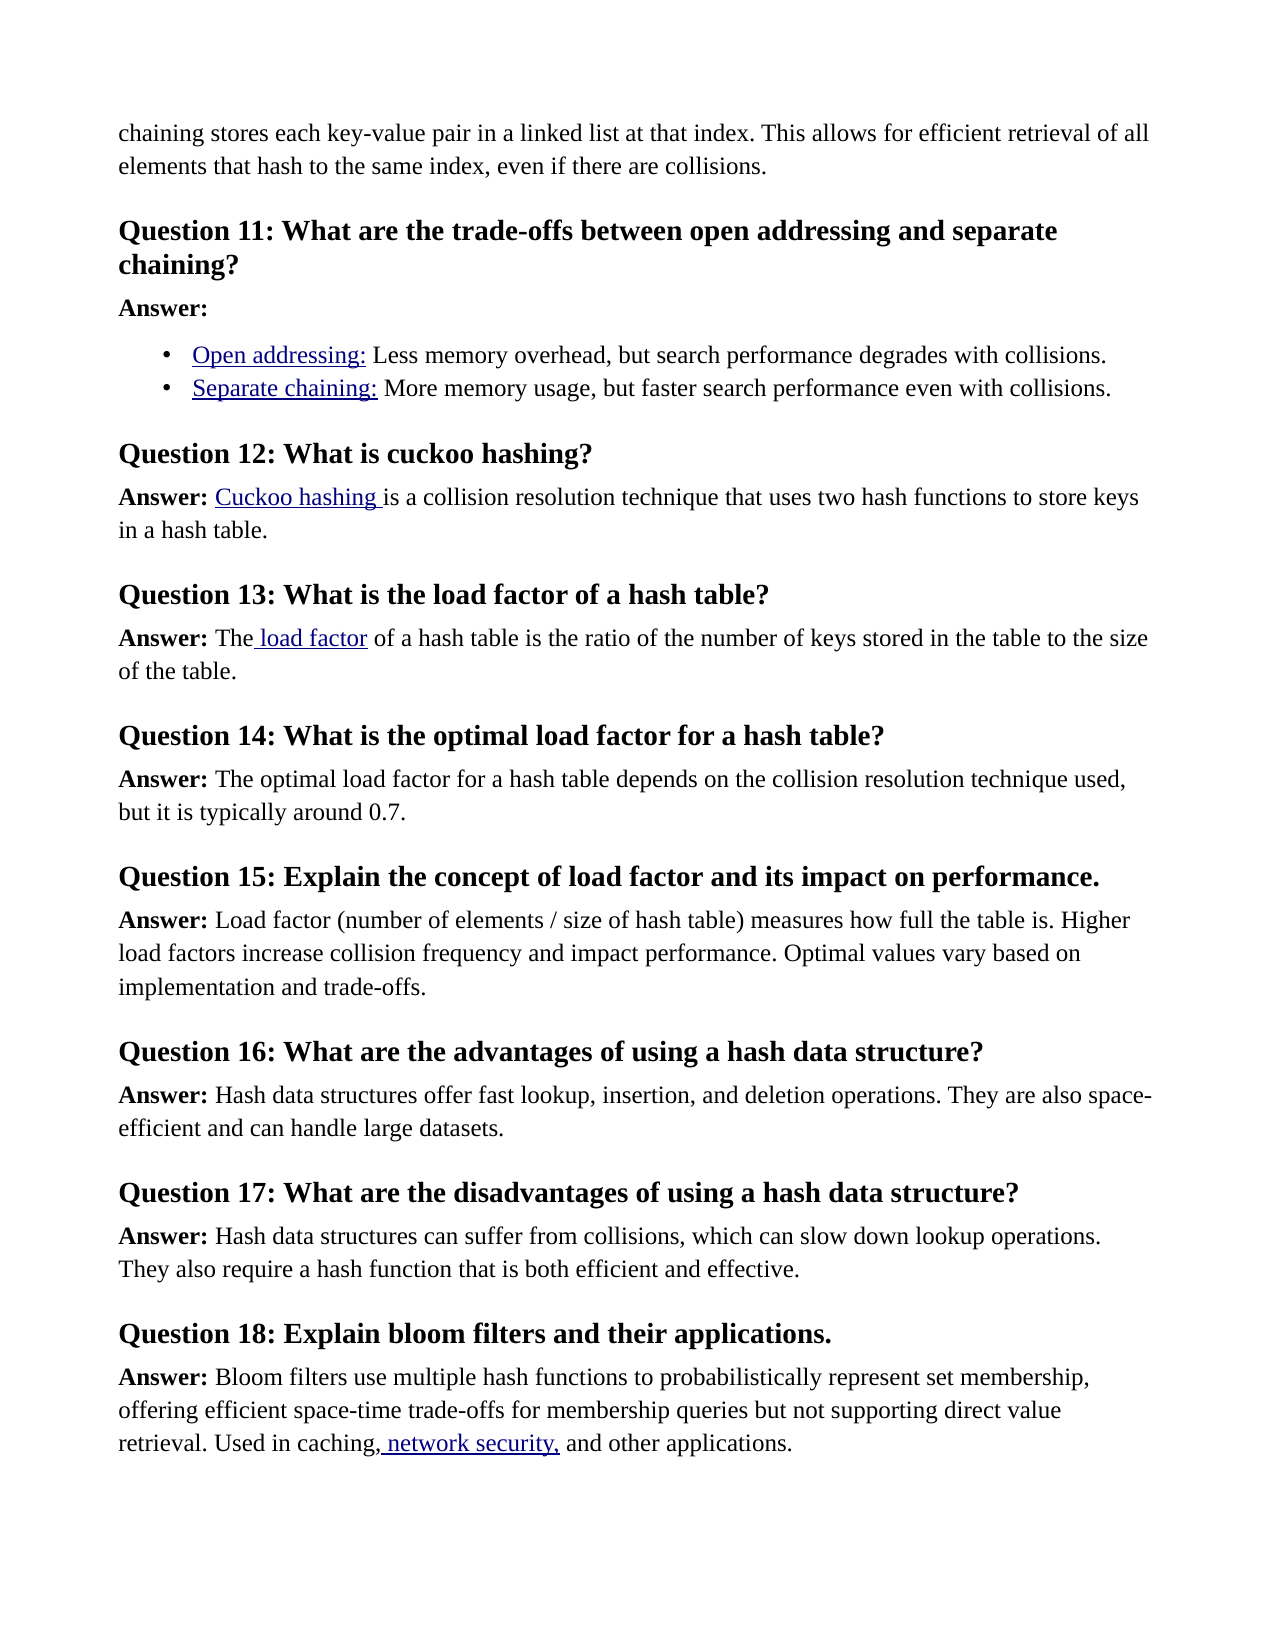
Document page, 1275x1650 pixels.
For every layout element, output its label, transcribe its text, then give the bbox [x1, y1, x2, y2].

text Answer: Cuckoo hashing is a collision resolution technique that uses two hash functions to store keys in a hash table. [118, 482, 1157, 543]
subtitle Question 11: What are the trade-offs between open addressing and separate chaining? [118, 213, 1157, 280]
subtitle Question 18: Explain bloom filters and their applications. [118, 1316, 1157, 1350]
text Answer: [118, 293, 1157, 322]
text chaining stores each key-value pair in a linked list at that index. This allows for efficient retrieval of all elements that hash to the same index, even if there are collisions. [118, 118, 1157, 180]
text Answer: Hash data structures offer fast lookup, insertion, and deletion operations. They are also space-efficient and can handle large datasets. [118, 1080, 1157, 1142]
subtitle Question 14: What is the optimal load factor for a hash table? [118, 718, 1157, 752]
subtitle Question 17: What are the disadvantages of using a hash data structure? [118, 1175, 1157, 1208]
list Open addressing: Less memory overhead, but search performance degrades with collisions. [162, 341, 1157, 369]
text Answer: Bloom filters use multiple hash functions to probabilistically represent set membership, offering efficient space-time trade-offs for membership queries but not supporting direct value retrieval. Used in caching, network security, and other applications. [118, 1362, 1157, 1457]
subtitle Question 15: Explain the concept of load factor and its impact on performance. [118, 859, 1157, 893]
text Answer: Hash data structures can suffer from collisions, which can slow down lookup operations. They also require a hash function that is both efficient and effective. [118, 1221, 1157, 1283]
subtitle Question 12: What is cuckoo hashing? [118, 436, 1157, 469]
text Answer: The optimal load factor for a hash table depends on the collision resolution technique used, but it is typically around 0.7. [118, 764, 1157, 826]
subtitle Question 16: What are the advantages of using a hash data structure? [118, 1034, 1157, 1067]
list Separate chaining: More memory usage, but faster search performance even with collisions. [162, 373, 1157, 402]
subtitle Question 13: What is the load factor of a hash table? [118, 577, 1157, 611]
text Answer: The load factor of a hash table is the ratio of the number of keys stored in the table to the size of the table. [118, 623, 1157, 685]
text Answer: Load factor (number of elements / size of hash table) measures how full the table is. Higher load factors increase collision frequency and impact performance. Optimal values vary based on implementation and trade-offs. [118, 906, 1157, 1000]
